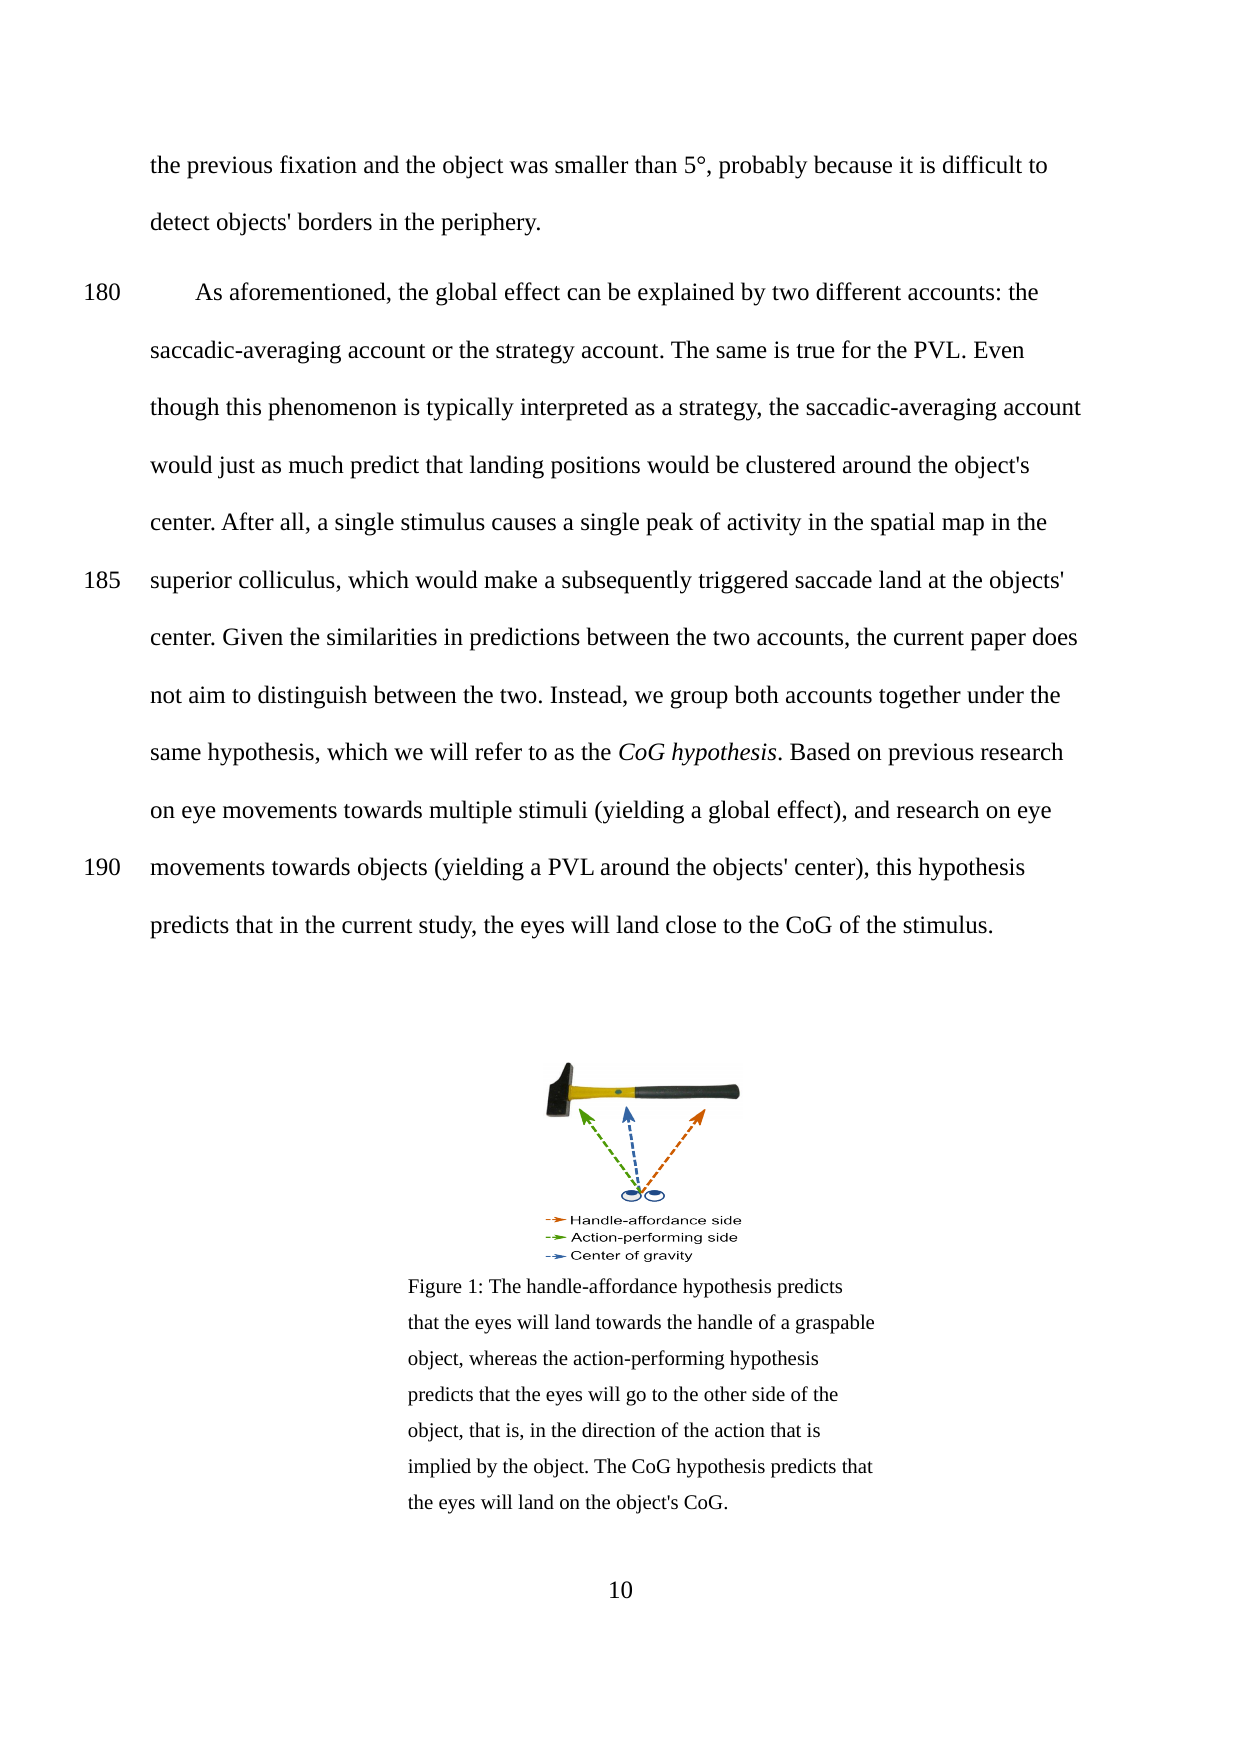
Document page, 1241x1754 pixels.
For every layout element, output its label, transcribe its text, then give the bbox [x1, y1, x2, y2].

picture [543, 1062, 743, 1262]
text Figure 1: The handle-affordance hypothesis predicts that the eyes will land towards the handle of a graspable object, whereas the action-performing hypothesis predicts that the eyes will go to the other side of the object, that is, in the direction of the action that is implied by the object. The CoG hypothesis predicts that the eyes will land on the object's CoG. [408, 1062, 878, 1514]
text the previous fixation and the object was smaller than 5°, probably because it is difficult to detect objects' borders in the periphery. [150, 150, 1091, 236]
text As aforementioned, the global effect can be explained by two different accounts: the saccadic-averaging account or the strategy account. The same is true for the PVL. Even though this phenomenon is typically interpreted as a strategy, the saccadic-averaging account would just as much predict that landing positions would be clustered around the object's center. After all, a single stimulus causes a single peak of activity in the spatial map in the superior colliculus, which would make a subsequently triggered saccade land at the objects' center. Given the similarities in predictions between the two accounts, the current paper does not aim to distinguish between the two. Instead, we group both accounts together under the same hypothesis, which we will refer to as the CoG hypothesis. Based on previous research on eye movements towards multiple stimuli (yielding a global effect), and research on eye movements towards objects (yielding a PVL around the objects' center), this hypothesis predicts that in the current study, the eyes will land close to the CoG of the stimulus. [150, 277, 1091, 939]
